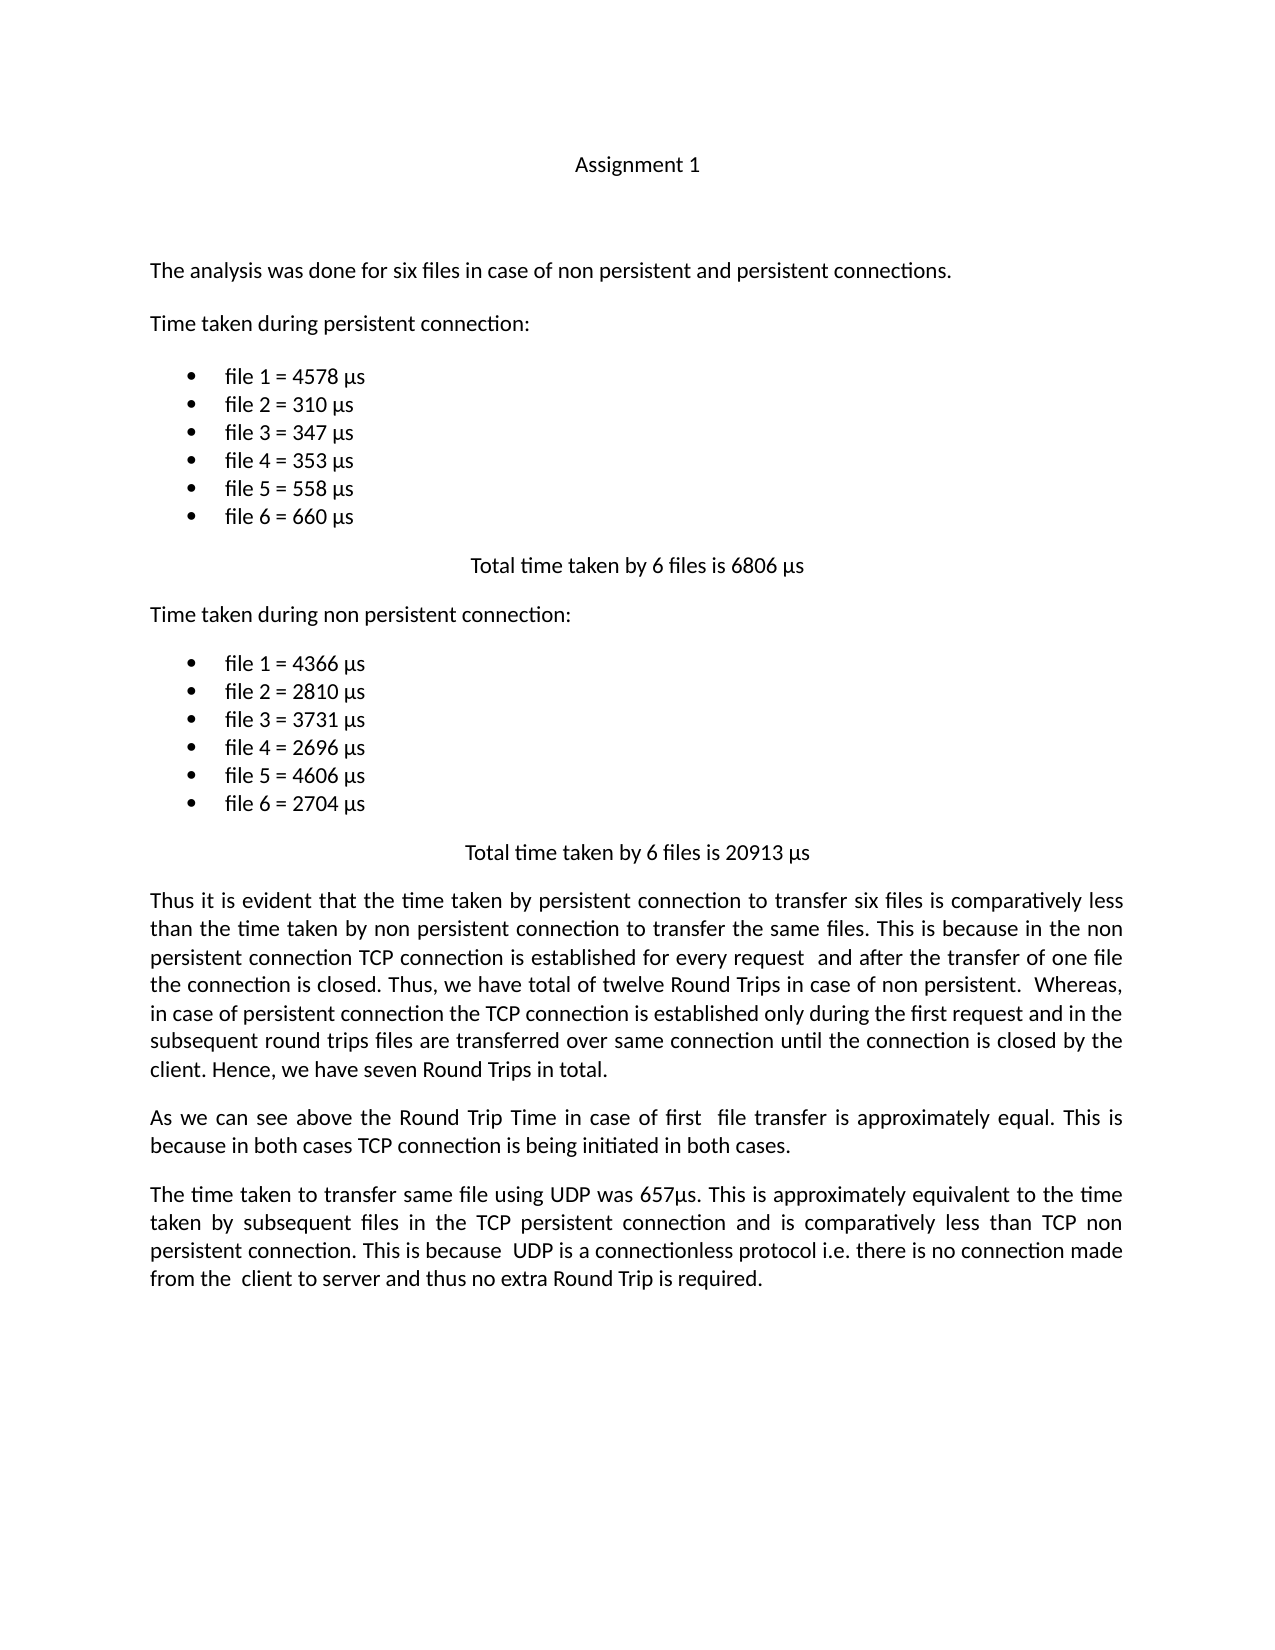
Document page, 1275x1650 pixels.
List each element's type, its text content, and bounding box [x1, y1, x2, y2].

text Time taken during non persistent connection: [150, 600, 1125, 628]
list file 1 = 4578 µs [187, 362, 1125, 390]
list file 3 = 3731 µs [187, 705, 1125, 733]
list file 3 = 347 µs [187, 418, 1125, 446]
list file 5 = 4606 µs [187, 761, 1125, 789]
list file 6 = 2704 µs [187, 789, 1125, 817]
list file 5 = 558 µs [187, 474, 1125, 502]
text Time taken during persistent connection: [150, 309, 1125, 337]
text Assignment 1 [150, 150, 1125, 178]
text Thus it is evident that the time taken by persistent connection to transfer six files is comparatively less than the time taken by non persistent connection to transfer the same files. This is because in the non persistent connection TCP connection is established for every request and after the transfer of one file the connection is closed. Thus, we have total of twelve Round Trips in case of non persistent. Whereas, in case of persistent connection the TCP connection is established only during the first request and in the subsequent round trips files are transferred over same connection until the connection is closed by the client. Hence, we have seven Round Trips in total. [150, 887, 1125, 1083]
text The time taken to transfer same file using UDP was 657µs. This is approximately equivalent to the time taken by subsequent files in the TCP persistent connection and is comparatively less than TCP non persistent connection. This is because UDP is a connectionless protocol i.e. there is no connection made from the client to server and thus no extra Round Trip is required. [150, 1180, 1125, 1292]
list file 6 = 660 µs [187, 502, 1125, 530]
list file 4 = 353 µs [187, 446, 1125, 474]
text Total time taken by 6 files is 6806 µs [150, 551, 1125, 579]
list file 2 = 2810 µs [187, 677, 1125, 705]
list file 2 = 310 µs [187, 390, 1125, 418]
text The analysis was done for six files in case of non persistent and persistent connections. [150, 256, 1125, 284]
list file 4 = 2696 µs [187, 733, 1125, 761]
text Total time taken by 6 files is 20913 µs [150, 838, 1125, 866]
list file 1 = 4366 µs [187, 649, 1125, 677]
text As we can see above the Round Trip Time in case of first file transfer is approximately equal. This is because in both cases TCP connection is being initiated in both cases. [150, 1103, 1125, 1159]
